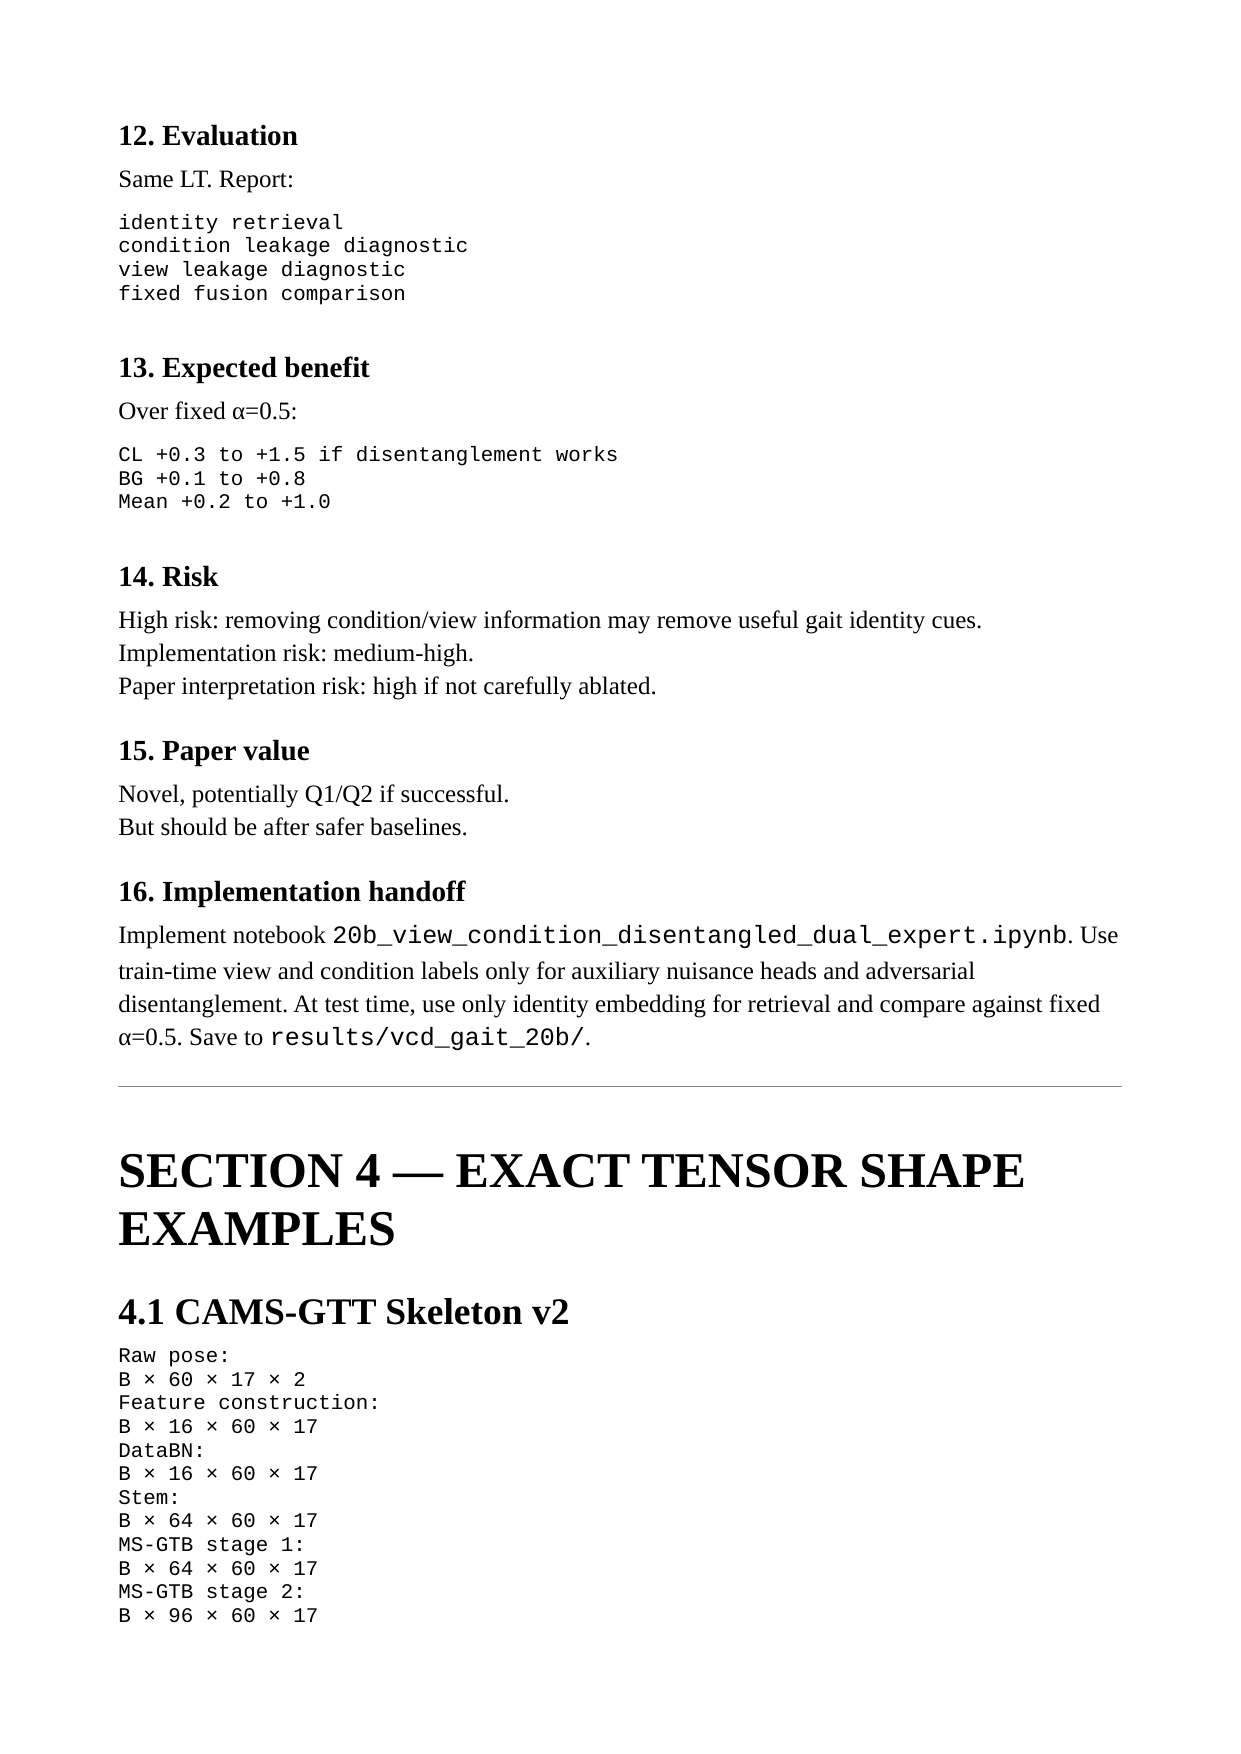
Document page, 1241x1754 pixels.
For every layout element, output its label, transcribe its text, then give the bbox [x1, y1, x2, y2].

text Implement notebook 20b_view_condition_disentangled_dual_expert.ipynb. Use train-time view and condition labels only for auxiliary nuisance heads and adversarial disentanglement. At test time, use only identity embedding for retrieval and compare against fixed α=0.5. Save to results/vcd_gait_20b/. [118, 921, 1122, 1053]
text MS-GTB stage 2: [118, 1581, 1122, 1605]
text condition leakage diagnostic [118, 235, 1122, 259]
text B × 16 × 60 × 17 [118, 1416, 1122, 1439]
text B × 64 × 60 × 17 [118, 1558, 1122, 1581]
text Feature construction: [118, 1392, 1122, 1416]
text BG +0.1 to +0.8 [118, 468, 1122, 491]
text MS-GTB stage 1: [118, 1534, 1122, 1558]
subtitle 14. Risk [118, 559, 1122, 593]
text B × 16 × 60 × 17 [118, 1463, 1122, 1487]
text B × 96 × 60 × 17 [118, 1605, 1122, 1629]
subtitle 13. Expected benefit [118, 350, 1122, 384]
text B × 64 × 60 × 17 [118, 1511, 1122, 1534]
text Same LT. Report: [118, 164, 1122, 193]
text Novel, potentially Q1/Q2 if successful. But should be after safer baselines. [118, 779, 1122, 841]
text Raw pose: [118, 1345, 1122, 1369]
text CL +0.3 to +1.5 if disentanglement works [118, 444, 1122, 468]
text DataBN: [118, 1439, 1122, 1463]
subtitle 15. Paper value [118, 733, 1122, 767]
text Over fixed α=0.5: [118, 396, 1122, 425]
subtitle SECTION 4 — EXACT TENSOR SHAPE EXAMPLES [118, 1141, 1122, 1256]
text view leakage diagnostic [118, 259, 1122, 283]
subtitle 16. Implementation handoff [118, 874, 1122, 908]
text B × 60 × 17 × 2 [118, 1369, 1122, 1392]
text Mean +0.2 to +1.0 [118, 491, 1122, 515]
subtitle 12. Evaluation [118, 118, 1122, 152]
text Stem: [118, 1487, 1122, 1511]
text fixed fusion comparison [118, 283, 1122, 306]
text High risk: removing condition/view information may remove useful gait identity cues. Implementation risk: medium-high. Paper interpretation risk: high if not carefully ablated. [118, 605, 1122, 700]
subtitle 4.1 CAMS-GTT Skeleton v2 [118, 1289, 1122, 1332]
text identity retrieval [118, 212, 1122, 235]
